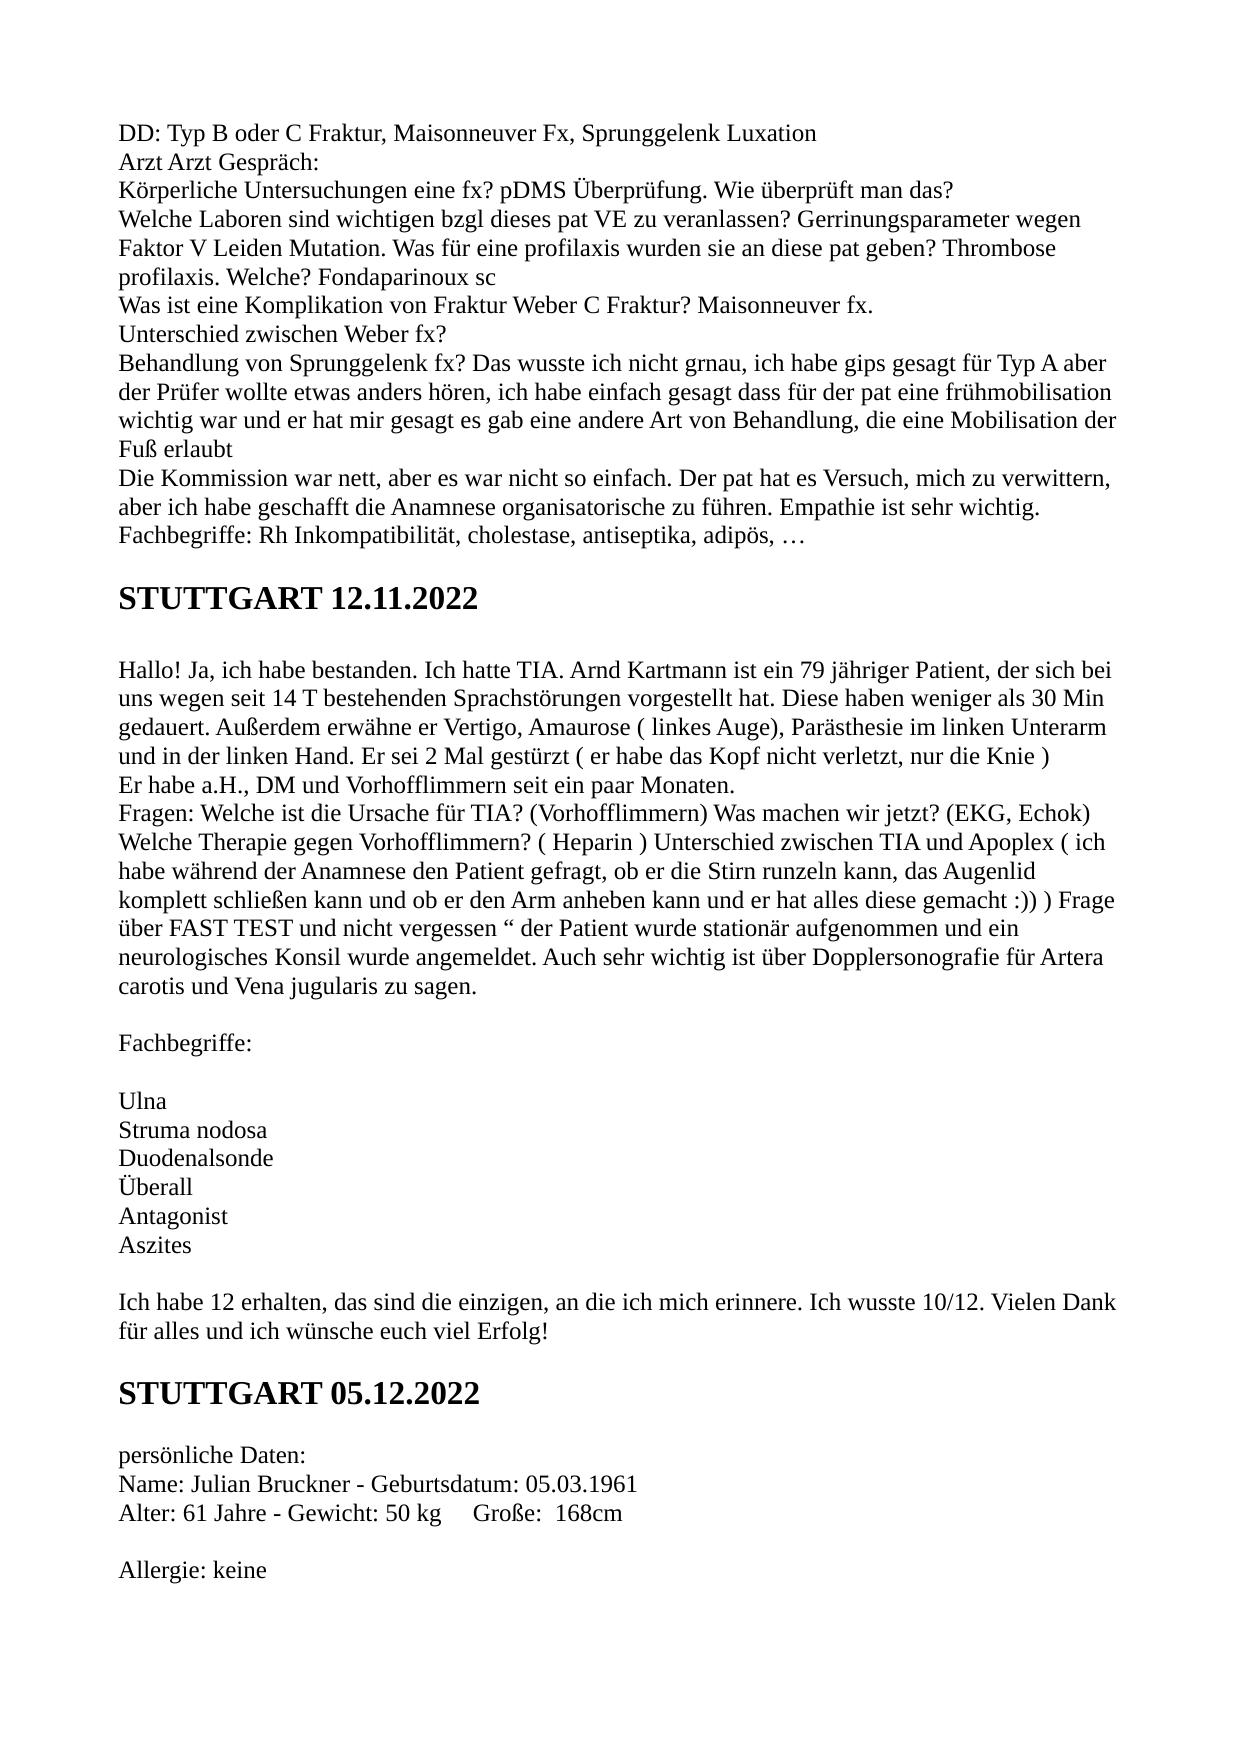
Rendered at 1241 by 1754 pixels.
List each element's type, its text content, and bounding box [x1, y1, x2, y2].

text Überall [118, 1172, 1122, 1201]
text Fragen: Welche ist die Ursache für TIA? (Vorhofflimmern) Was machen wir jetzt? (EKG, Echok) Welche Therapie gegen Vorhofflimmern? ( Heparin ) Unterschied zwischen TIA und Apoplex ( ich habe während der Anamnese den Patient gefragt, ob er die Stirn runzeln kann, das Augenlid komplett schließen kann und ob er den Arm anheben kann und er hat alles diese gemacht :)) ) Frage über FAST TEST und nicht vergessen “ der Patient wurde stationär aufgenommen und ein neurologisches Konsil wurde angemeldet. Auch sehr wichtig ist über Dopplersonografie für Artera carotis und Vena jugularis zu sagen. [118, 798, 1122, 1000]
text Was ist eine Komplikation von Fraktur Weber C Fraktur? Maisonneuver fx. [118, 291, 1122, 319]
text STUTTGART 12.11.2022 [118, 578, 1122, 616]
text Behandlung von Sprunggelenk fx? Das wusste ich nicht grnau, ich habe gips gesagt für Typ A aber der Prüfer wollte etwas anders hören, ich habe einfach gesagt dass für der pat eine frühmobilisation wichtig war und er hat mir gesagt es gab eine andere Art von Behandlung, die eine Mobilisation der Fuß erlaubt [118, 348, 1122, 463]
text Arzt Arzt Gespräch: [118, 147, 1122, 176]
text Ulna [118, 1086, 1122, 1115]
text Aszites [118, 1230, 1122, 1258]
text Hallo! Ja, ich habe bestanden. Ich hatte TIA. Arnd Kartmann ist ein 79 jähriger Patient, der sich bei uns wegen seit 14 T bestehenden Sprachstörungen vorgestellt hat. Diese haben weniger als 30 Min gedauert. Außerdem erwähne er Vertigo, Amaurose ( linkes Auge), Parästhesie im linken Unterarm und in der linken Hand. Er sei 2 Mal gestürzt ( er habe das Kopf nicht verletzt, nur die Knie ) [118, 655, 1122, 770]
text Allergie: keine [118, 1556, 1122, 1584]
text Fachbegriffe: Rh Inkompatibilität, cholestase, antiseptika, adipös, … [118, 521, 1122, 549]
text persönliche Daten: [118, 1441, 1122, 1469]
text Die Kommission war nett, aber es war nicht so einfach. Der pat hat es Versuch, mich zu verwittern, aber ich habe geschafft die Anamnese organisatorische zu führen. Empathie ist sehr wichtig. [118, 463, 1122, 521]
text STUTTGART 05.12.2022 [118, 1373, 1122, 1412]
text Duodenalsonde [118, 1143, 1122, 1172]
text Name: Julian Bruckner - Geburtsdatum: 05.03.1961 [118, 1469, 1122, 1498]
text Antagonist [118, 1201, 1122, 1230]
text Fachbegriffe: [118, 1028, 1122, 1057]
text Unterschied zwischen Weber fx? [118, 319, 1122, 348]
text Alter: 61 Jahre - Gewicht: 50 kg Große: 168cm [118, 1498, 1122, 1527]
text Körperliche Untersuchungen eine fx? pDMS Überprüfung. Wie überprüft man das? [118, 176, 1122, 204]
text DD: Typ B oder C Fraktur, Maisonneuver Fx, Sprunggelenk Luxation [118, 118, 1122, 147]
text Welche Laboren sind wichtigen bzgl dieses pat VE zu veranlassen? Gerrinungsparameter wegen Faktor V Leiden Mutation. Was für eine profilaxis wurden sie an diese pat geben? Thrombose profilaxis. Welche? Fondaparinoux sc [118, 204, 1122, 291]
text Er habe a.H., DM und Vorhofflimmern seit ein paar Monaten. [118, 770, 1122, 798]
text Struma nodosa [118, 1115, 1122, 1143]
text Ich habe 12 erhalten, das sind die einzigen, an die ich mich erinnere. Ich wusste 10/12. Vielen Dank für alles und ich wünsche euch viel Erfolg! [118, 1287, 1122, 1345]
